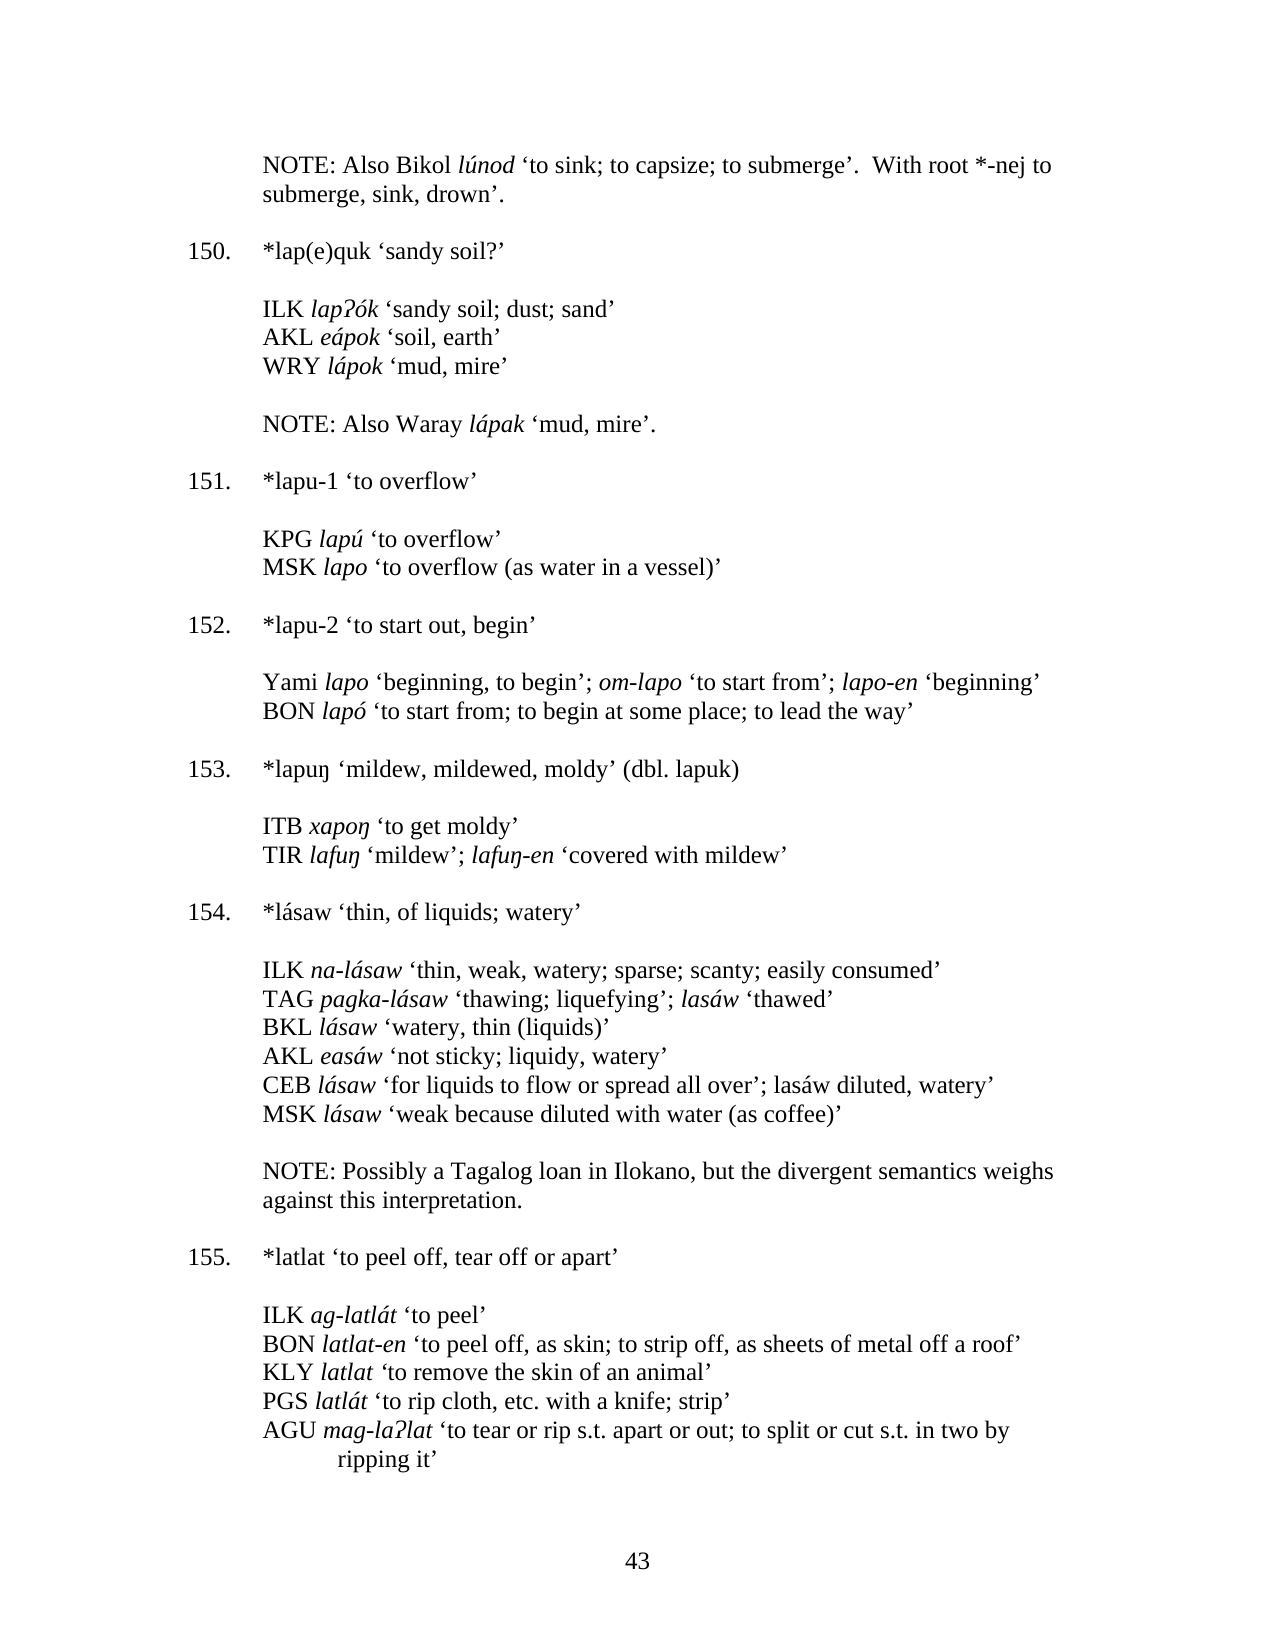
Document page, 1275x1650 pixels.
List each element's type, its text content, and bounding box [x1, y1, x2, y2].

text WRY lápok ‘mud, mire’ [187, 351, 1087, 380]
text 152. *lapu-2 ‘to start out, begin’ [187, 610, 1087, 639]
text 153. *lapuŋ ‘mildew, mildewed, moldy’ (dbl. lapuk) [187, 754, 1087, 782]
text 154. *lásaw ‘thin, of liquids; watery’ [187, 897, 1087, 926]
text 150. *lap(e)quk ‘sandy soil?’ [187, 236, 1087, 265]
text ILK na-lásaw ‘thin, weak, watery; sparse; scanty; easily consumed’ [187, 955, 1087, 984]
text 151. *lapu-1 ‘to overflow’ [187, 466, 1087, 495]
text NOTE: Possibly a Tagalog loan in Ilokano, but the divergent semantics weighs [187, 1156, 1087, 1185]
text MSK lásaw ‘weak because diluted with water (as coffee)’ [187, 1099, 1087, 1127]
text submerge, sink, drown’. [187, 179, 1087, 207]
text KLY latlat ‘to remove the skin of an animal’ [187, 1357, 1087, 1386]
text PGS latlát ‘to rip cloth, etc. with a knife; strip’ [187, 1386, 1087, 1415]
text ILK ag-latlát ‘to peel’ [187, 1300, 1087, 1329]
text AKL eápok ‘soil, earth’ [187, 322, 1087, 351]
text against this interpretation. [187, 1185, 1087, 1214]
text CEB lásaw ‘for liquids to flow or spread all over’; lasáw diluted, watery’ [187, 1070, 1087, 1099]
text AKL easáw ‘not sticky; liquidy, watery’ [187, 1041, 1087, 1070]
text Yami lapo ‘beginning, to begin’; om-lapo ‘to start from’; lapo-en ‘beginning’ [187, 667, 1087, 696]
text TIR lafuŋ ‘mildew’; lafuŋ-en ‘covered with mildew’ [187, 840, 1087, 869]
text MSK lapo ‘to overflow (as water in a vessel)’ [187, 552, 1087, 581]
text ripping it’ [187, 1444, 1087, 1472]
text NOTE: Also Bikol lúnod ‘to sink; to capsize; to submerge’. With root *-nej to [187, 150, 1087, 179]
text ITB xapoŋ ‘to get moldy’ [187, 811, 1087, 840]
text NOTE: Also Waray lápak ‘mud, mire’. [187, 409, 1087, 437]
text TAG pagka-lásaw ‘thawing; liquefying’; lasáw ‘thawed’ [187, 984, 1087, 1012]
text AGU mag-laɁlat ‘to tear or rip s.t. apart or out; to split or cut s.t. in two by [187, 1415, 1087, 1444]
text BON lapó ‘to start from; to begin at some place; to lead the way’ [187, 696, 1087, 725]
text BKL lásaw ‘watery, thin (liquids)’ [187, 1012, 1087, 1041]
text BON latlat-en ‘to peel off, as skin; to strip off, as sheets of metal off a roof’ [187, 1329, 1087, 1357]
text ILK lapɁók ‘sandy soil; dust; sand’ [187, 294, 1087, 322]
text 155. *latlat ‘to peel off, tear off or apart’ [187, 1242, 1087, 1271]
text KPG lapú ‘to overflow’ [187, 524, 1087, 552]
